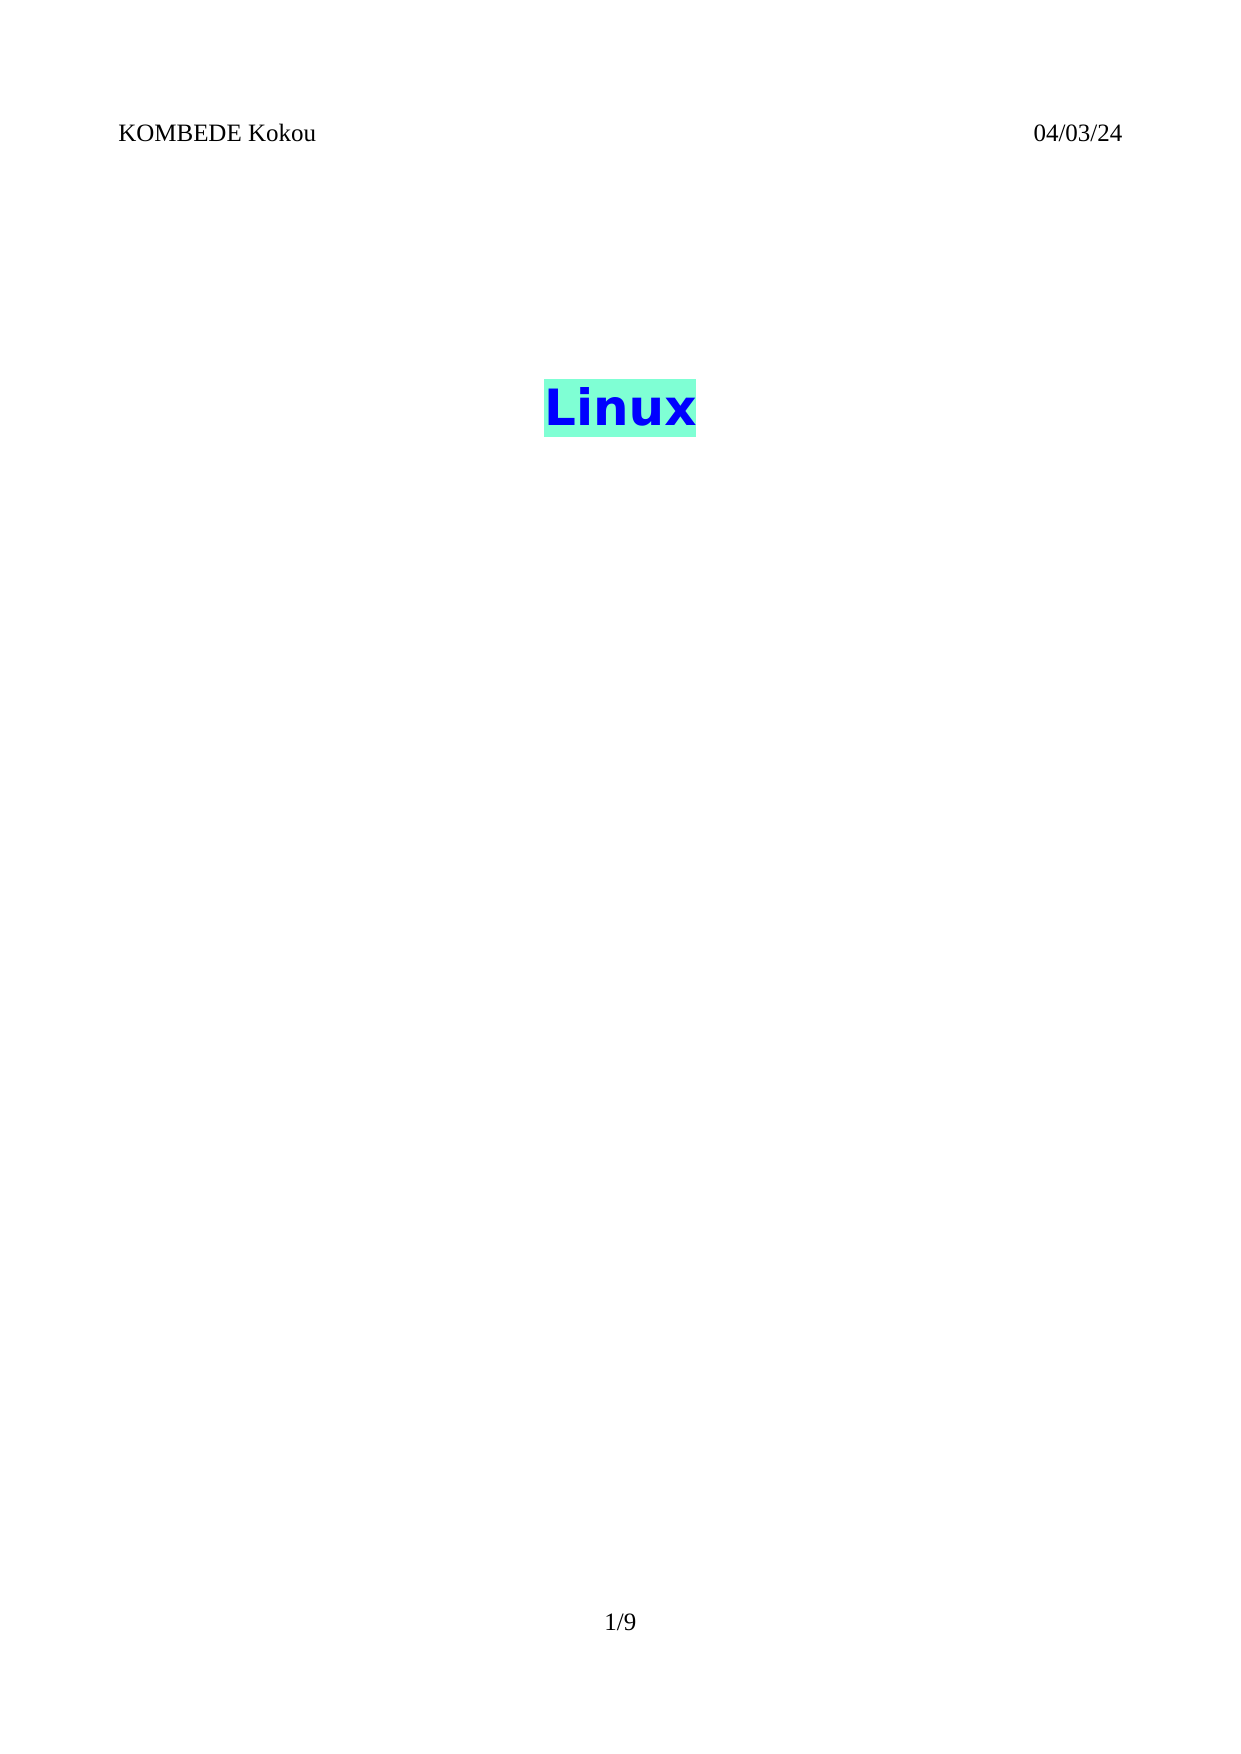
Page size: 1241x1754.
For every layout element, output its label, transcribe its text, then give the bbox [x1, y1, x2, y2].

title Linux [118, 201, 1122, 614]
